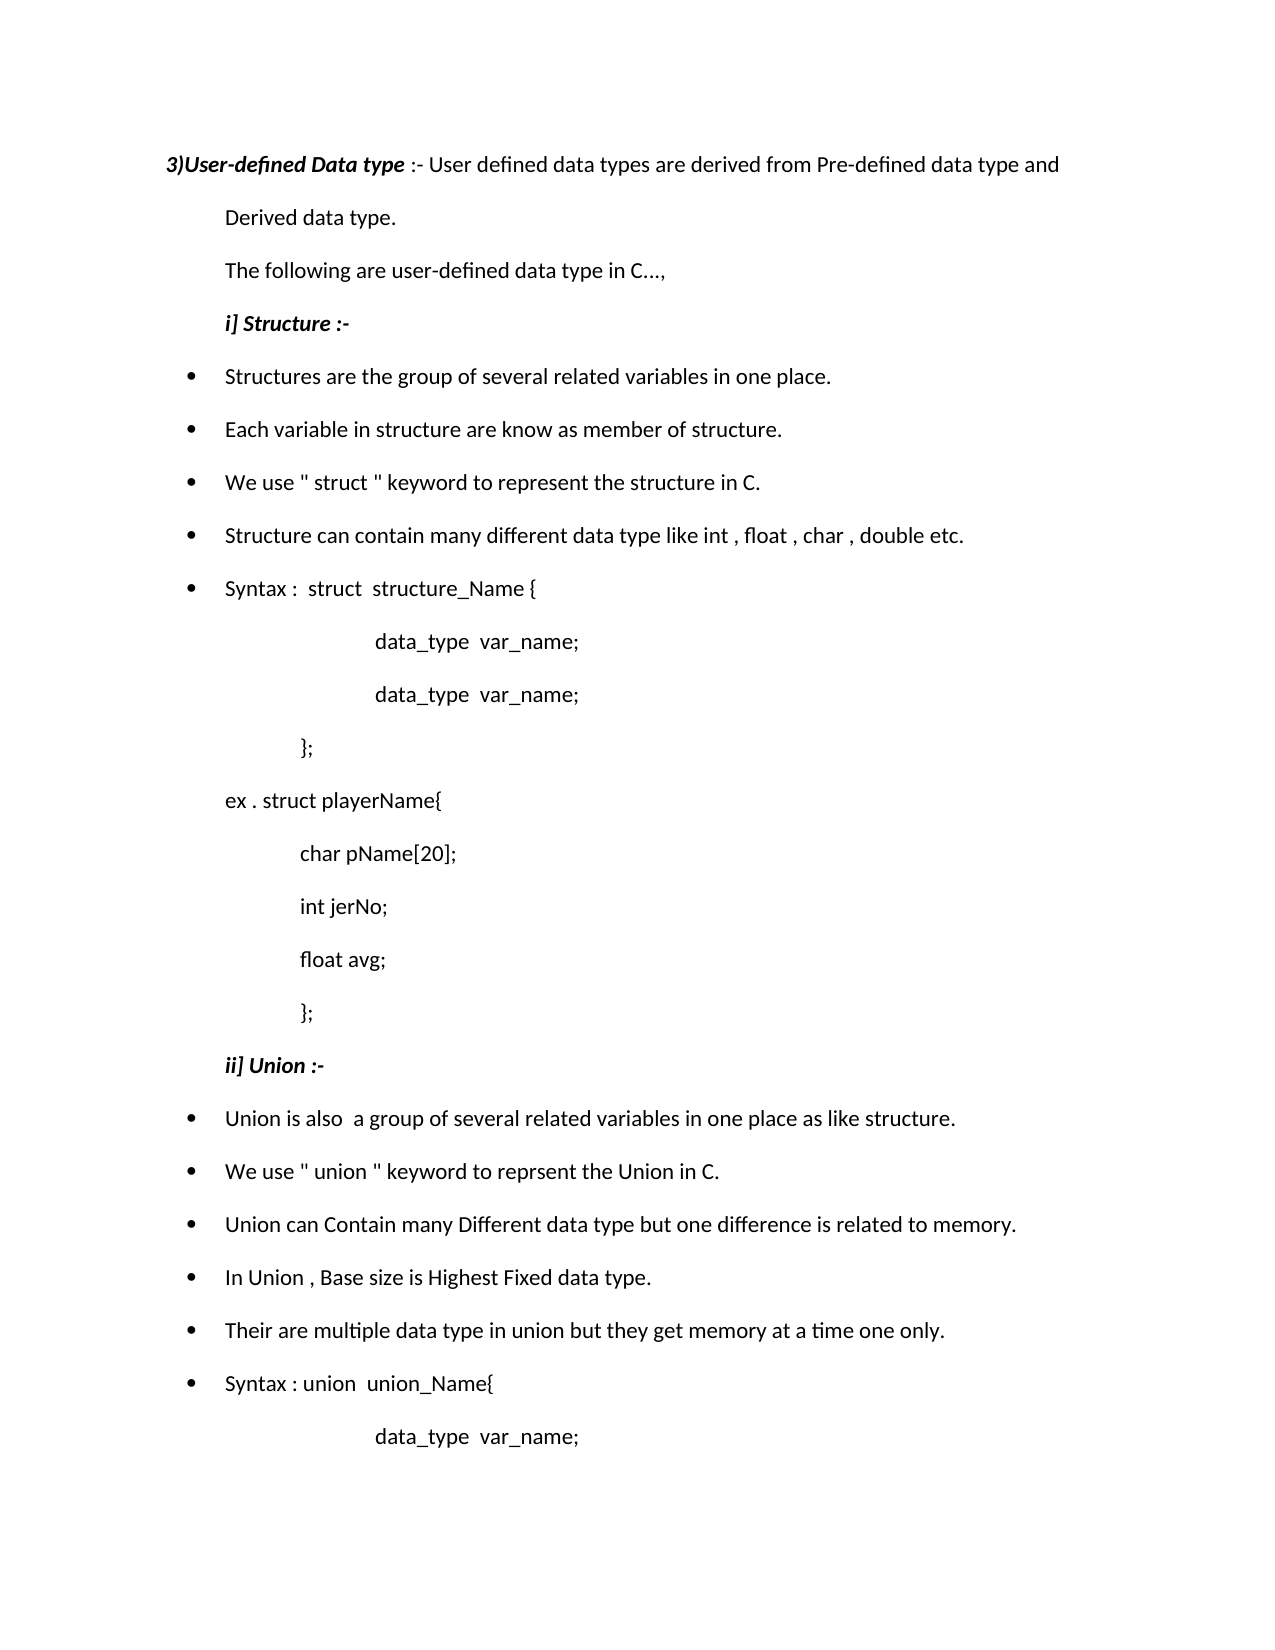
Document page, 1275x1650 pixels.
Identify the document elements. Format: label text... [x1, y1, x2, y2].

text 3)User-defined Data type :- User defined data types are derived from Pre-defined data type and [150, 150, 1125, 178]
list We use " struct " keyword to represent the structure in C. [187, 468, 1125, 496]
text int jerNo; [150, 892, 1125, 920]
list We use " union " keyword to reprsent the Union in C. [187, 1157, 1125, 1185]
list Their are multiple data type in union but they get memory at a time one only. [187, 1316, 1125, 1344]
text ii] Union :- [150, 1051, 1125, 1079]
text data_type var_name; [150, 680, 1125, 708]
text char pName[20]; [150, 839, 1125, 867]
list Structure can contain many different data type like int , float , char , double etc. [187, 521, 1125, 549]
text Derived data type. [150, 203, 1125, 231]
text The following are user-defined data type in C..., [150, 256, 1125, 284]
text ex . struct playerName{ [150, 786, 1125, 814]
text float avg; [150, 945, 1125, 973]
list Structures are the group of several related variables in one place. [187, 362, 1125, 390]
text i] Structure :- [150, 309, 1125, 337]
list Union is also a group of several related variables in one place as like structure. [187, 1104, 1125, 1132]
text data_type var_name; [150, 1422, 1125, 1451]
list Syntax : struct structure_Name { [187, 574, 1125, 602]
list Union can Contain many Different data type but one difference is related to memory. [187, 1210, 1125, 1238]
text }; [150, 733, 1125, 761]
list Each variable in structure are know as member of structure. [187, 415, 1125, 443]
list In Union , Base size is Highest Fixed data type. [187, 1263, 1125, 1291]
list Syntax : union union_Name{ [187, 1369, 1125, 1397]
text }; [150, 998, 1125, 1026]
text data_type var_name; [150, 627, 1125, 655]
